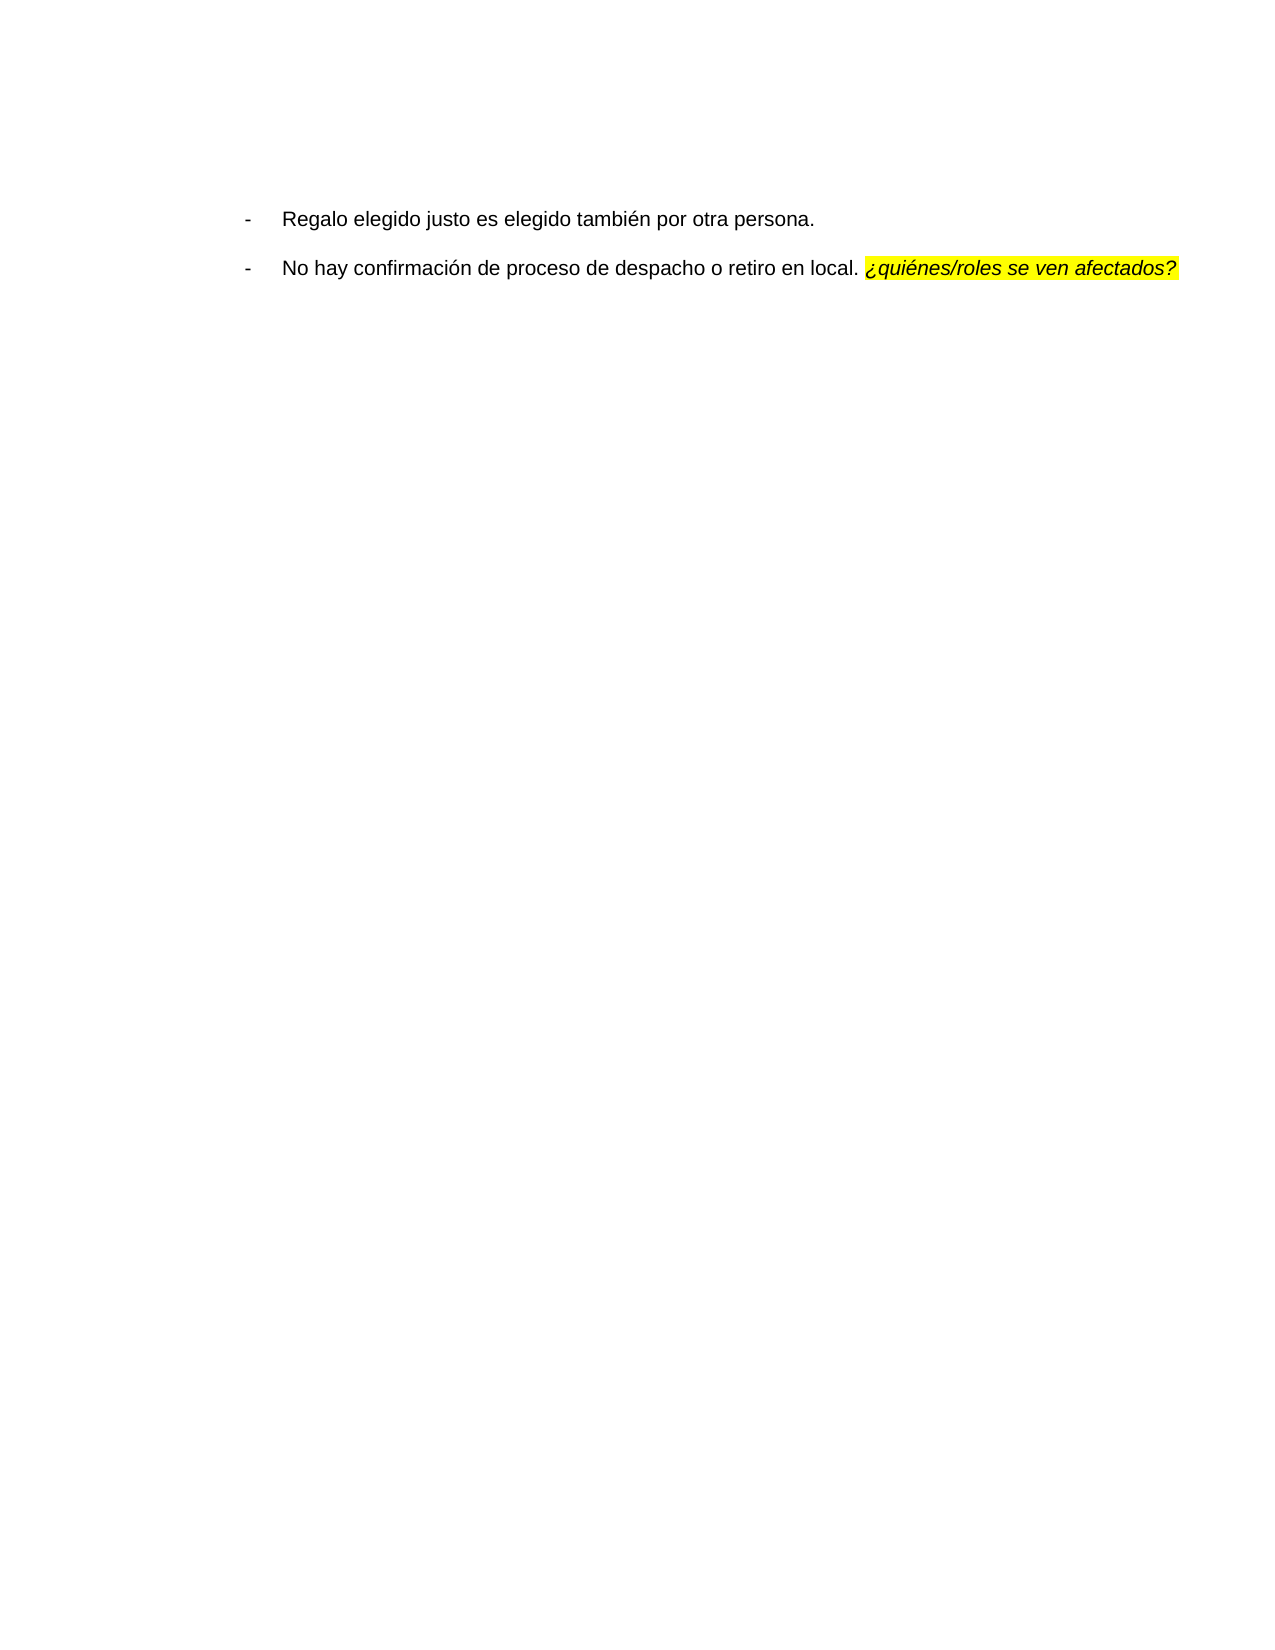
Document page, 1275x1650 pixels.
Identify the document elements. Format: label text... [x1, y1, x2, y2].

list No hay confirmación de proceso de despacho o retiro en local. ¿quiénes/roles se ven afectados? [244, 256, 1216, 280]
list Regalo elegido justo es elegido también por otra persona. [244, 207, 1216, 231]
